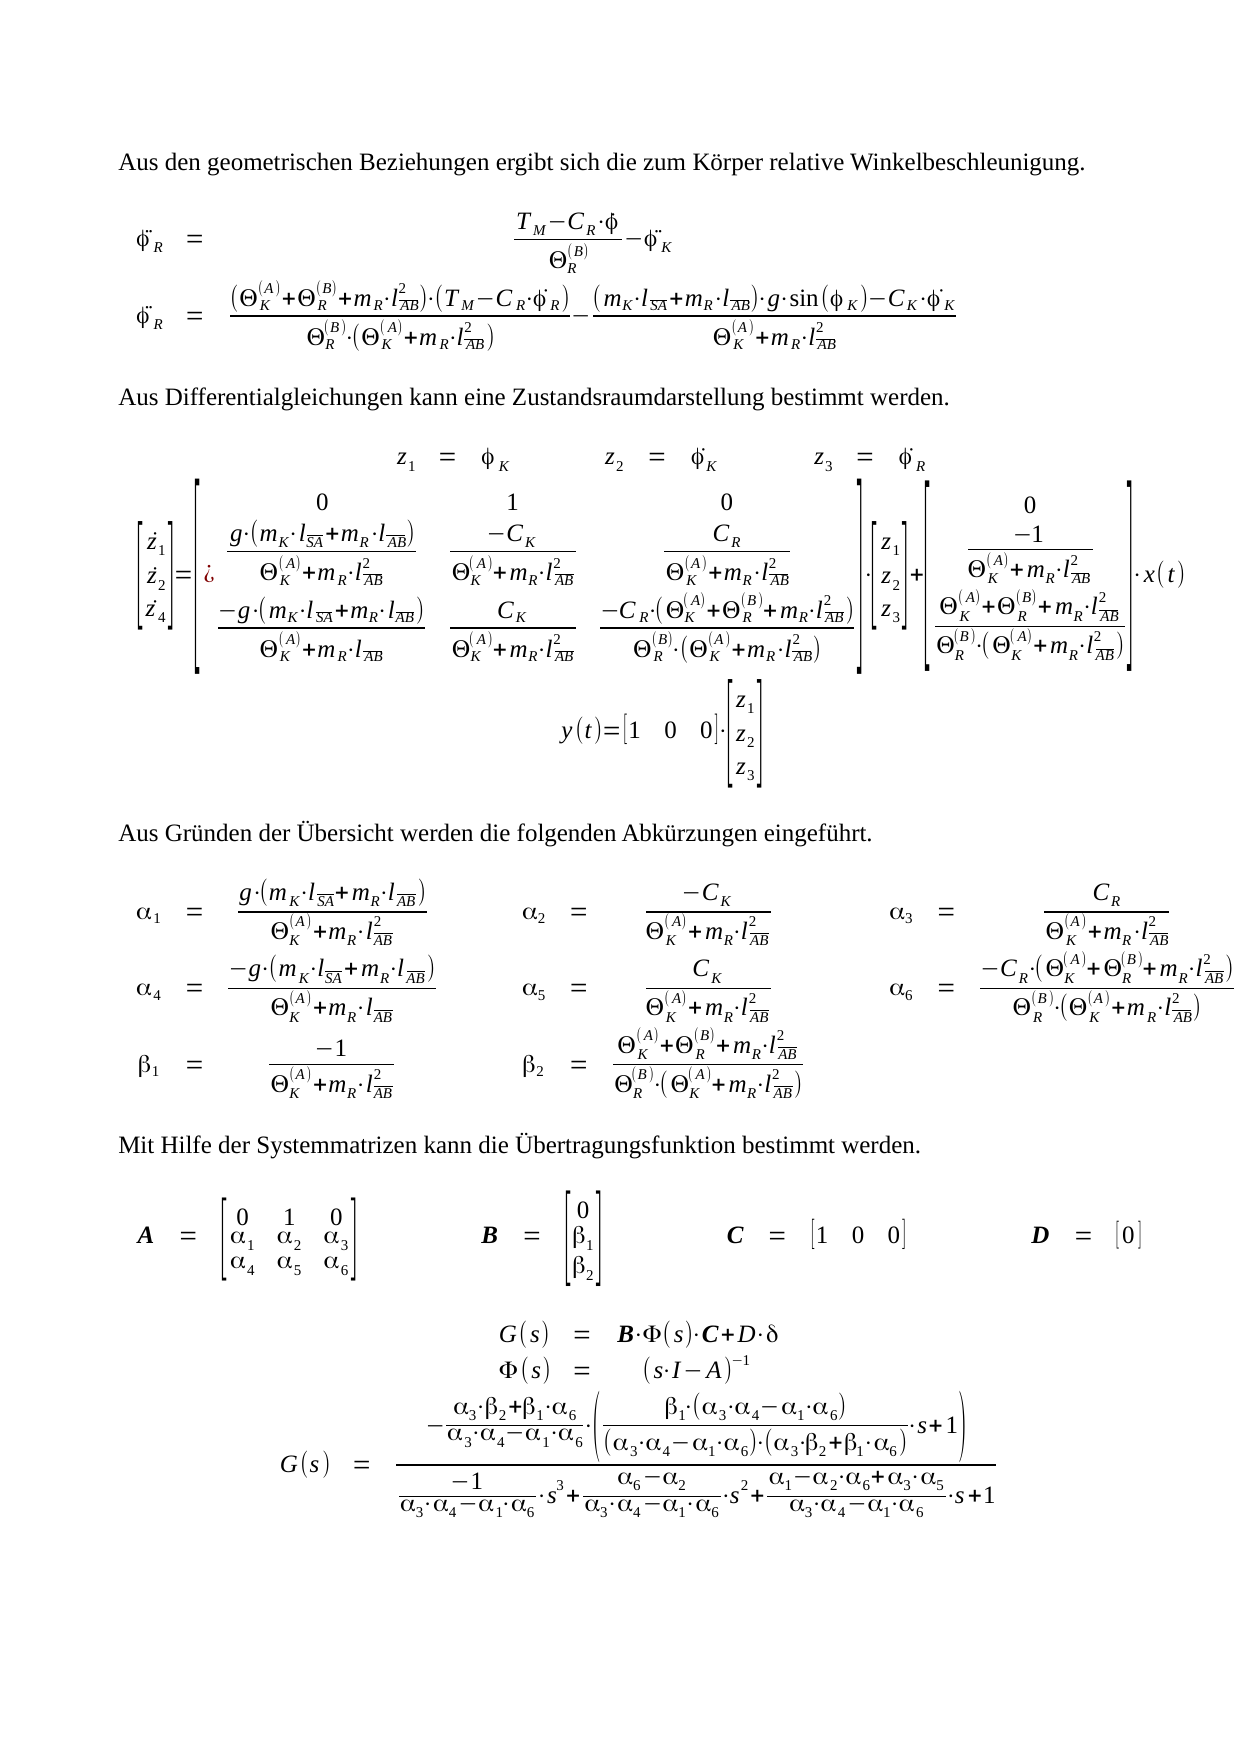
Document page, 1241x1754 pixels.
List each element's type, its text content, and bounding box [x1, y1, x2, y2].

text Mit Hilfe der Systemmatrizen kann die Übertragungsfunktion bestimmt werden. [118, 1130, 1122, 1159]
text Aus Differentialgleichungen kann eine Zustandsraumdarstellung bestimmt werden. [118, 382, 1122, 411]
text Aus den geometrischen Beziehungen ergibt sich die zum Körper relative Winkelbeschleunigung. [118, 147, 1122, 176]
text Aus Gründen der Übersicht werden die folgenden Abkürzungen eingeführt. [118, 818, 1122, 847]
